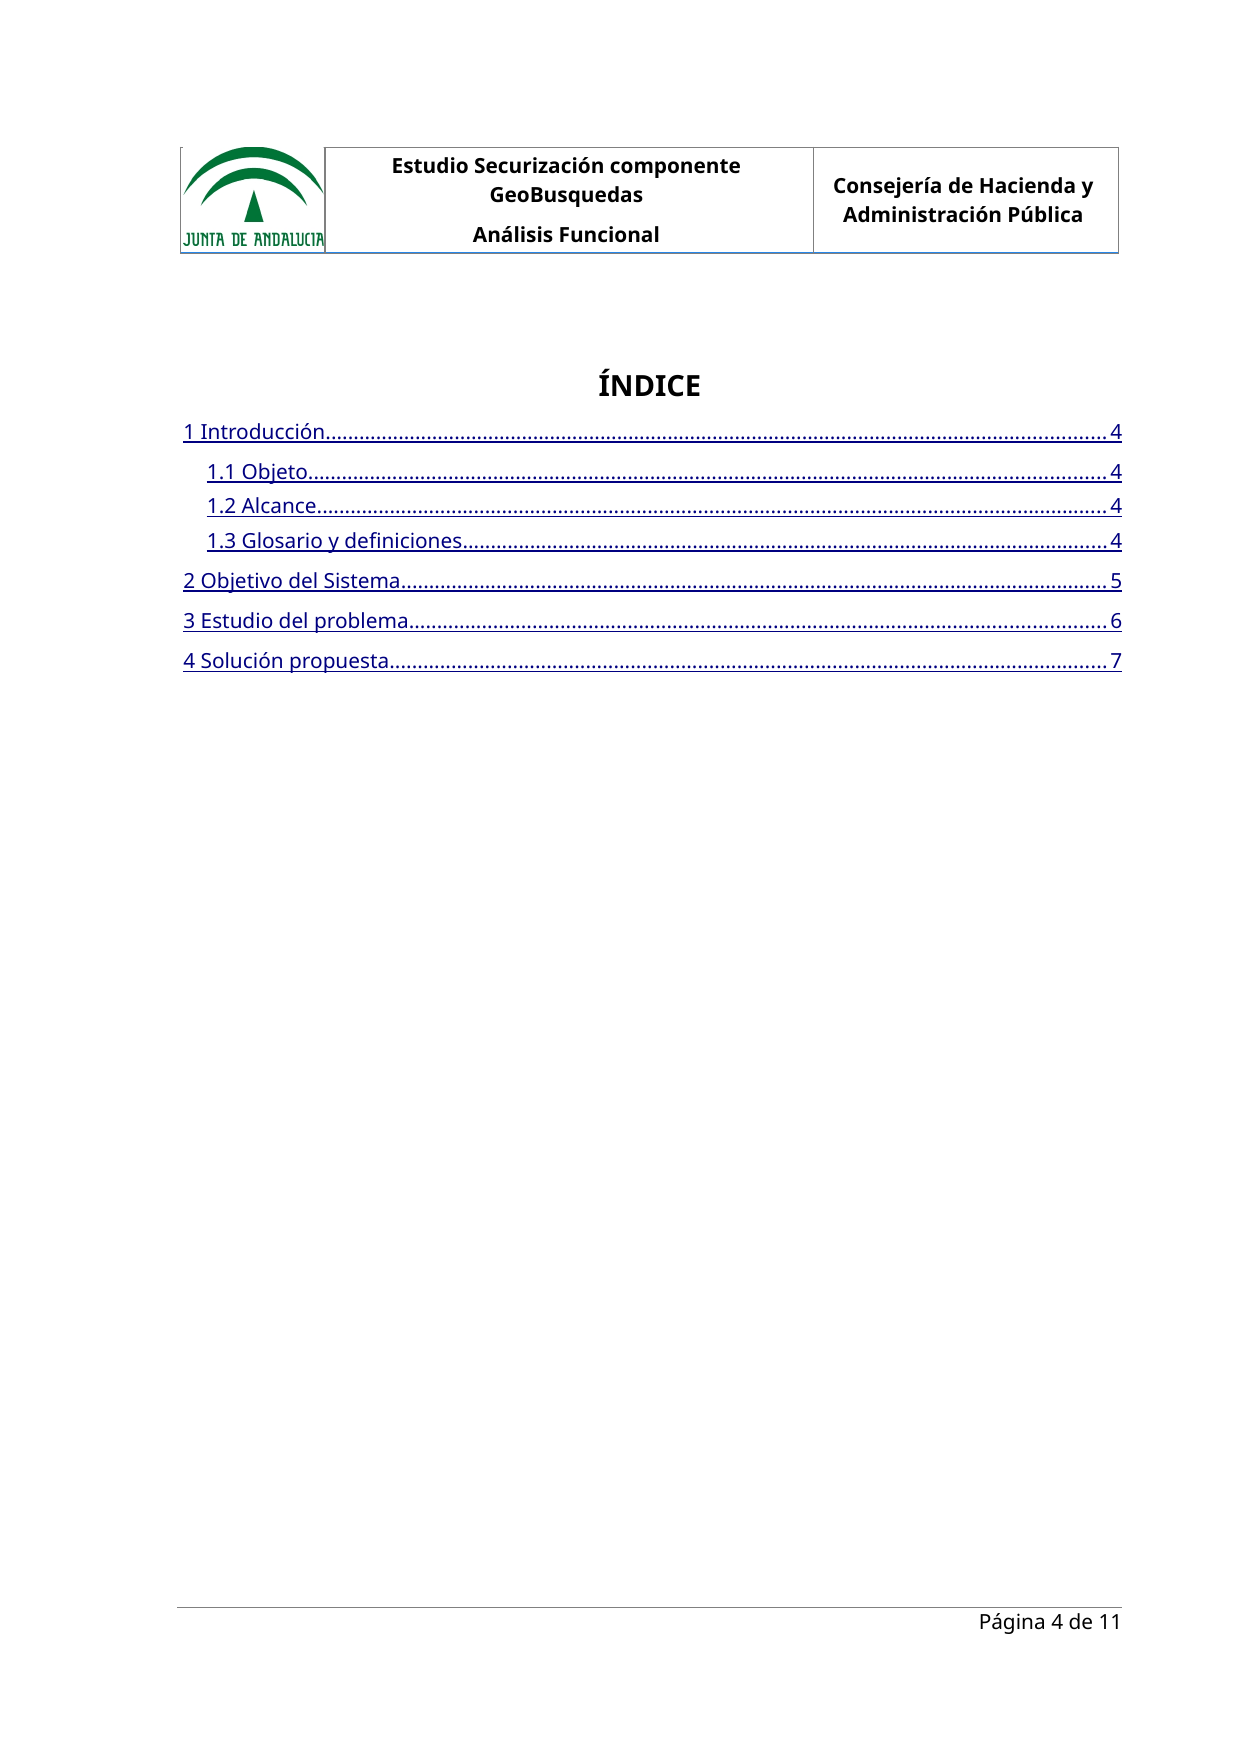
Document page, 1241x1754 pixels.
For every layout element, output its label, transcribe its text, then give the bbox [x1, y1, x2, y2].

subtitle ÍNDICE [177, 365, 1122, 404]
text 1.2 Alcance 4 [207, 492, 1122, 516]
text 1 Introducción 4 [183, 417, 1122, 441]
text 3 Estudio del problema 6 [183, 606, 1122, 631]
picture [183, 147, 324, 246]
text 4 Solución propuesta 7 [183, 647, 1122, 671]
text 1.3 Glosario y definiciones 4 [207, 526, 1122, 550]
text 2 Objetivo del Sistema 5 [183, 566, 1122, 590]
text 1.1 Objeto 4 [207, 457, 1122, 481]
